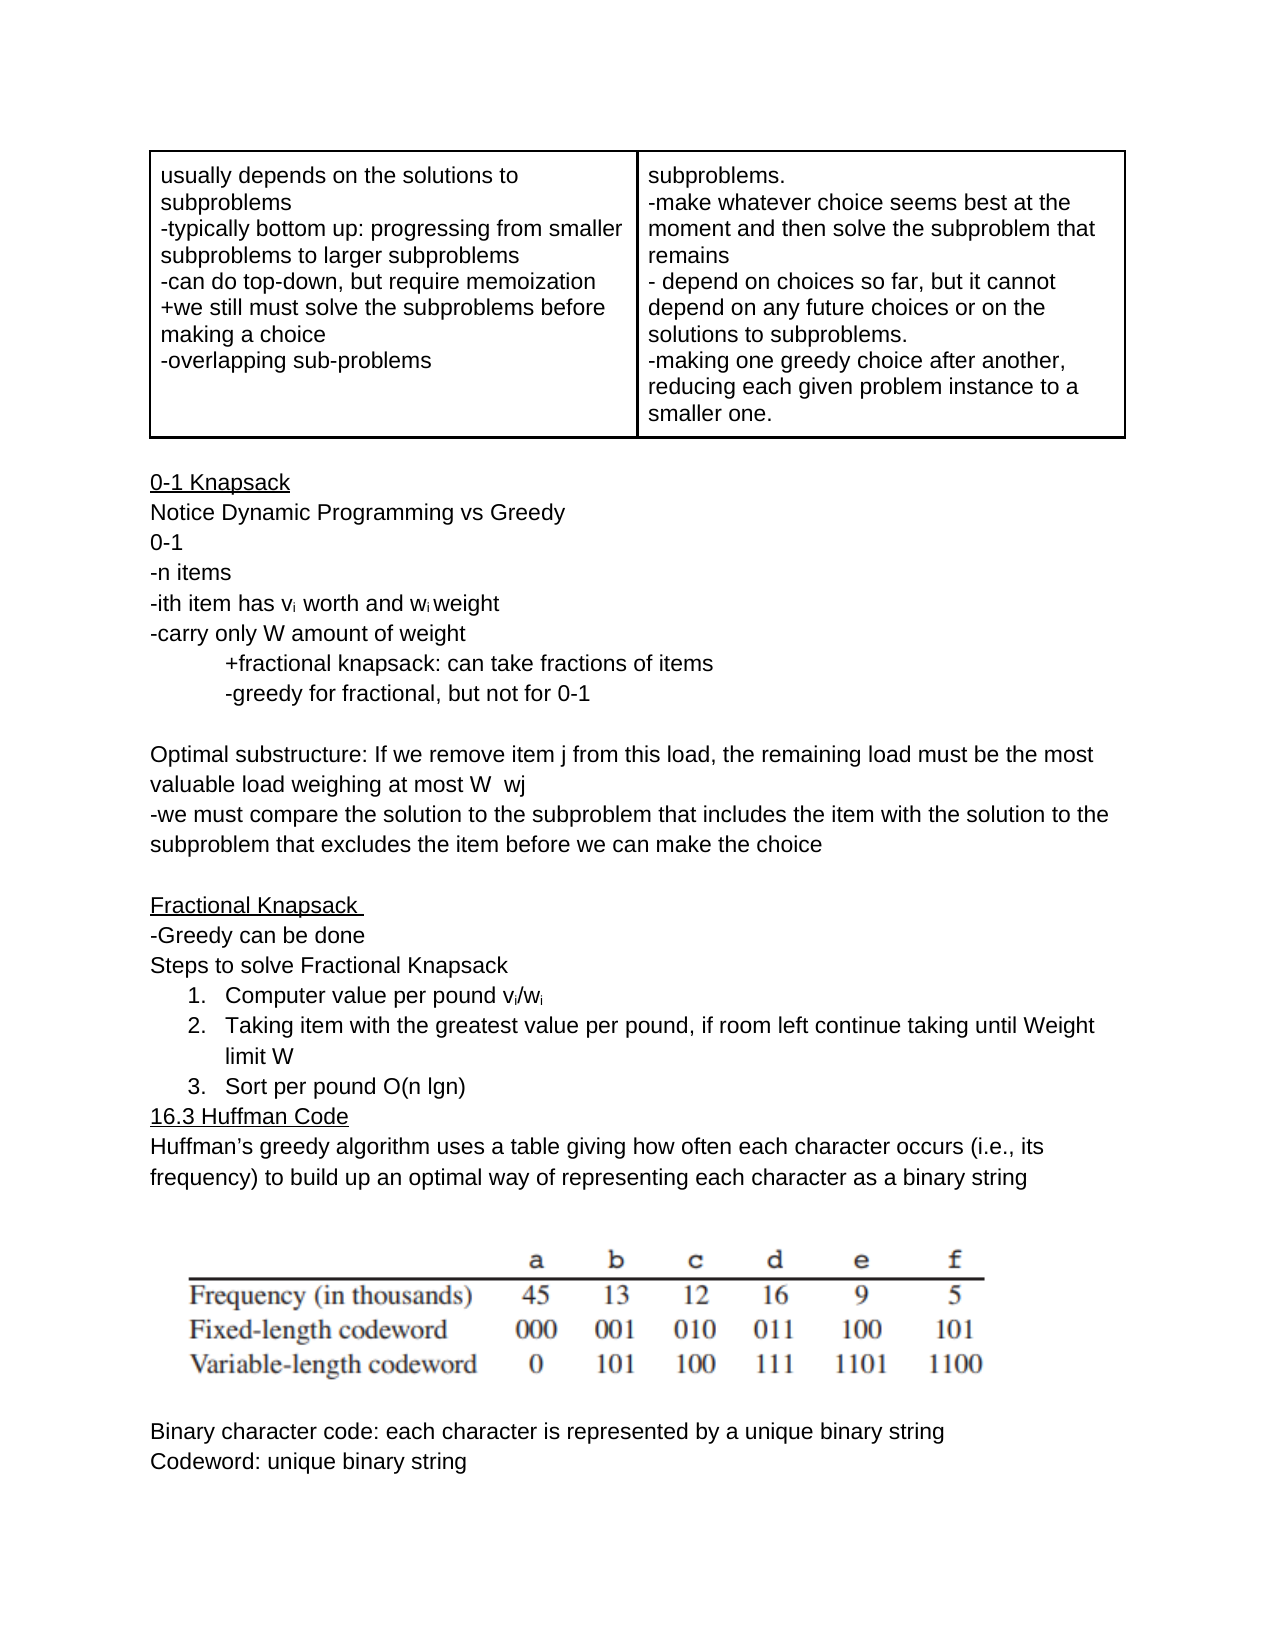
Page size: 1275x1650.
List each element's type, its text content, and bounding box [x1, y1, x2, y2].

text -Greedy can be done [150, 922, 1125, 948]
list Taking item with the greatest value per pound, if room left continue taking until Weight limit W [187, 1012, 1125, 1069]
table_cell usually depends on the solutions to subproblems -typically bottom up: progressing from smaller subproblems to larger subproblems -can do top-down, but require memoization +we still must solve the subproblems before making a choice -overlapping sub-problems [151, 152, 636, 436]
text Codeword: unique binary string [150, 1448, 1125, 1474]
text -greedy for fractional, but not for 0-1 [150, 680, 1125, 707]
list Sort per pound O(n lgn) [187, 1073, 1125, 1099]
text Notice Dynamic Programming vs Greedy [150, 499, 1125, 525]
text Fractional Knapsack [150, 892, 1125, 918]
text 0-1 Knapsack [150, 469, 1125, 495]
text 16.3 Huffman Code [150, 1103, 1125, 1129]
text -ith item has vi worth and wi weight [150, 589, 1125, 616]
text Steps to solve Fractional Knapsack [150, 952, 1125, 978]
text -we must compare the solution to the subproblem that includes the item with the solution to the subproblem that excludes the item before we can make the choice [150, 801, 1125, 858]
table_cell subproblems. -make whatever choice seems best at the moment and then solve the subproblem that remains - depend on choices so far, but it cannot depend on any future choices or on the solutions to subproblems. -making one greedy choice after another, reducing each given problem instance to a smaller one. [639, 152, 1124, 436]
picture [150, 1193, 1038, 1414]
text 0-1 [150, 529, 1125, 556]
list Computer value per pound vi/wi [187, 982, 1125, 1009]
text Huffman’s greedy algorithm uses a table giving how often each character occurs (i.e., its frequency) to build up an optimal way of representing each character as a binary string [150, 1133, 1125, 1190]
text -carry only W amount of weight [150, 620, 1125, 646]
text Binary character code: each character is represented by a unique binary string [150, 1418, 1125, 1444]
text -n items [150, 559, 1125, 586]
text +fractional knapsack: can take fractions of items [150, 650, 1125, 676]
text Optimal substructure: If we remove item j from this load, the remaining load must be the most valuable load weighing at most W wj [150, 741, 1125, 797]
